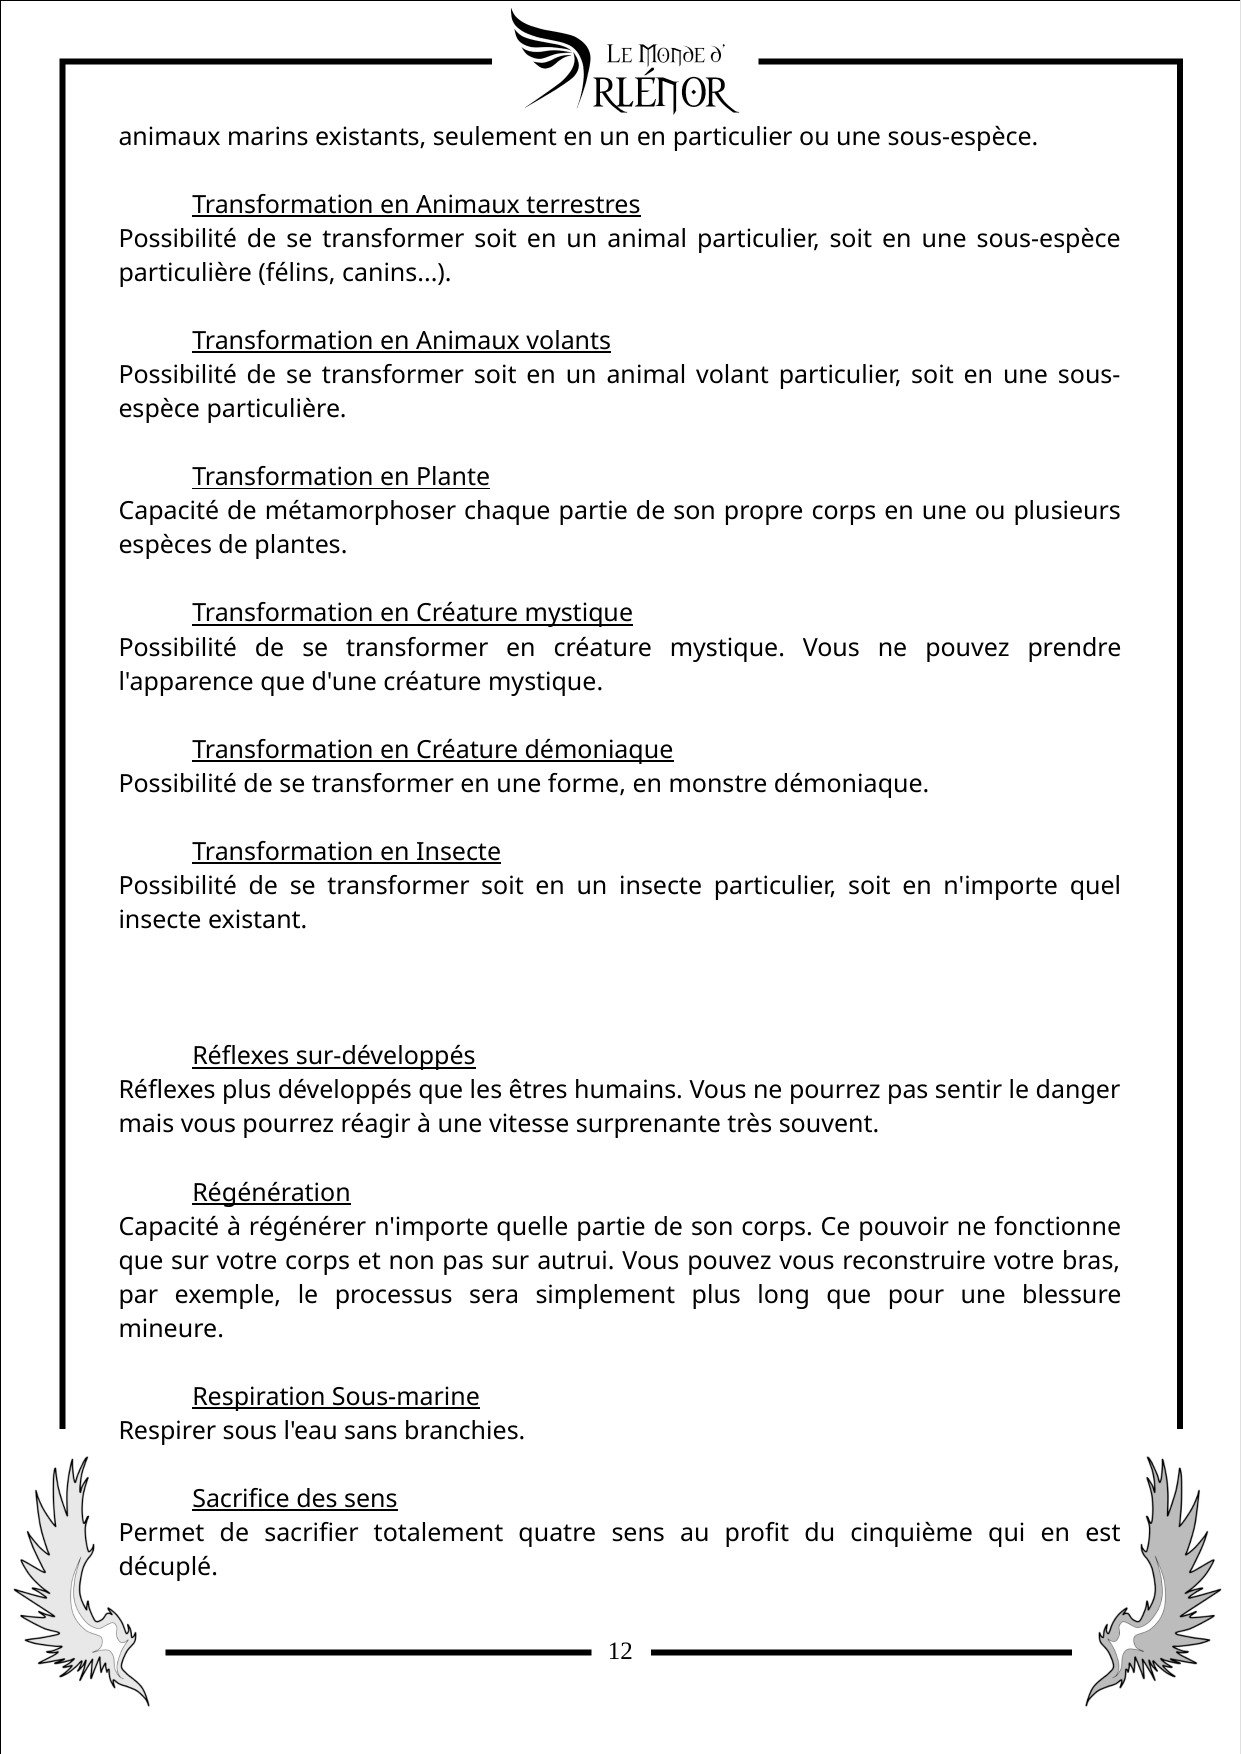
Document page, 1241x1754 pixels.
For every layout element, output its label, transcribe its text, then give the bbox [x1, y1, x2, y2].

text animaux marins existants, seulement en un en particulier ou une sous-espèce. [118, 118, 1122, 152]
text Capacité de métamorphoser chaque partie de son propre corps en une ou plusieurs espèces de plantes. [118, 493, 1122, 561]
text Capacité à régénérer n'importe quelle partie de son corps. Ce pouvoir ne fonctionne que sur votre corps et non pas sur autrui. Vous pouvez vous reconstruire votre bras, par exemple, le processus sera simplement plus long que pour une blessure mineure. [118, 1208, 1122, 1344]
text Possibilité de se transformer en une forme, en monstre démoniaque. [118, 765, 1122, 799]
text Réflexes plus développés que les êtres humains. Vous ne pourrez pas sentir le danger mais vous pourrez réagir à une vitesse surprenante très souvent. [118, 1072, 1122, 1140]
text Possibilité de se transformer soit en un animal particulier, soit en une sous-espèce particulière (félins, canins...). [118, 220, 1122, 288]
text Régénération [118, 1174, 1122, 1208]
text Transformation en Animaux terrestres [118, 186, 1122, 220]
text Transformation en Créature mystique [118, 595, 1122, 629]
text Possibilité de se transformer en créature mystique. Vous ne pouvez prendre l'apparence que d'une créature mystique. [118, 629, 1122, 697]
text Respirer sous l'eau sans branchies. [118, 1413, 1122, 1447]
picture [1, 1, 1240, 1754]
text Transformation en Insecte [118, 833, 1122, 868]
text Permet de sacrifier totalement quatre sens au profit du cinquième qui en est décuplé. [118, 1515, 1122, 1583]
text Transformation en Animaux volants [118, 323, 1122, 357]
text Possibilité de se transformer soit en un animal volant particulier, soit en une sous-espèce particulière. [118, 357, 1122, 425]
text Transformation en Plante [118, 459, 1122, 493]
text Transformation en Créature démoniaque [118, 731, 1122, 765]
text Respiration Sous-marine [118, 1378, 1122, 1413]
text Réflexes sur-développés [118, 1038, 1122, 1072]
text Possibilité de se transformer soit en un insecte particulier, soit en n'importe quel insecte existant. [118, 868, 1122, 936]
text Sacrifice des sens [118, 1481, 1122, 1515]
